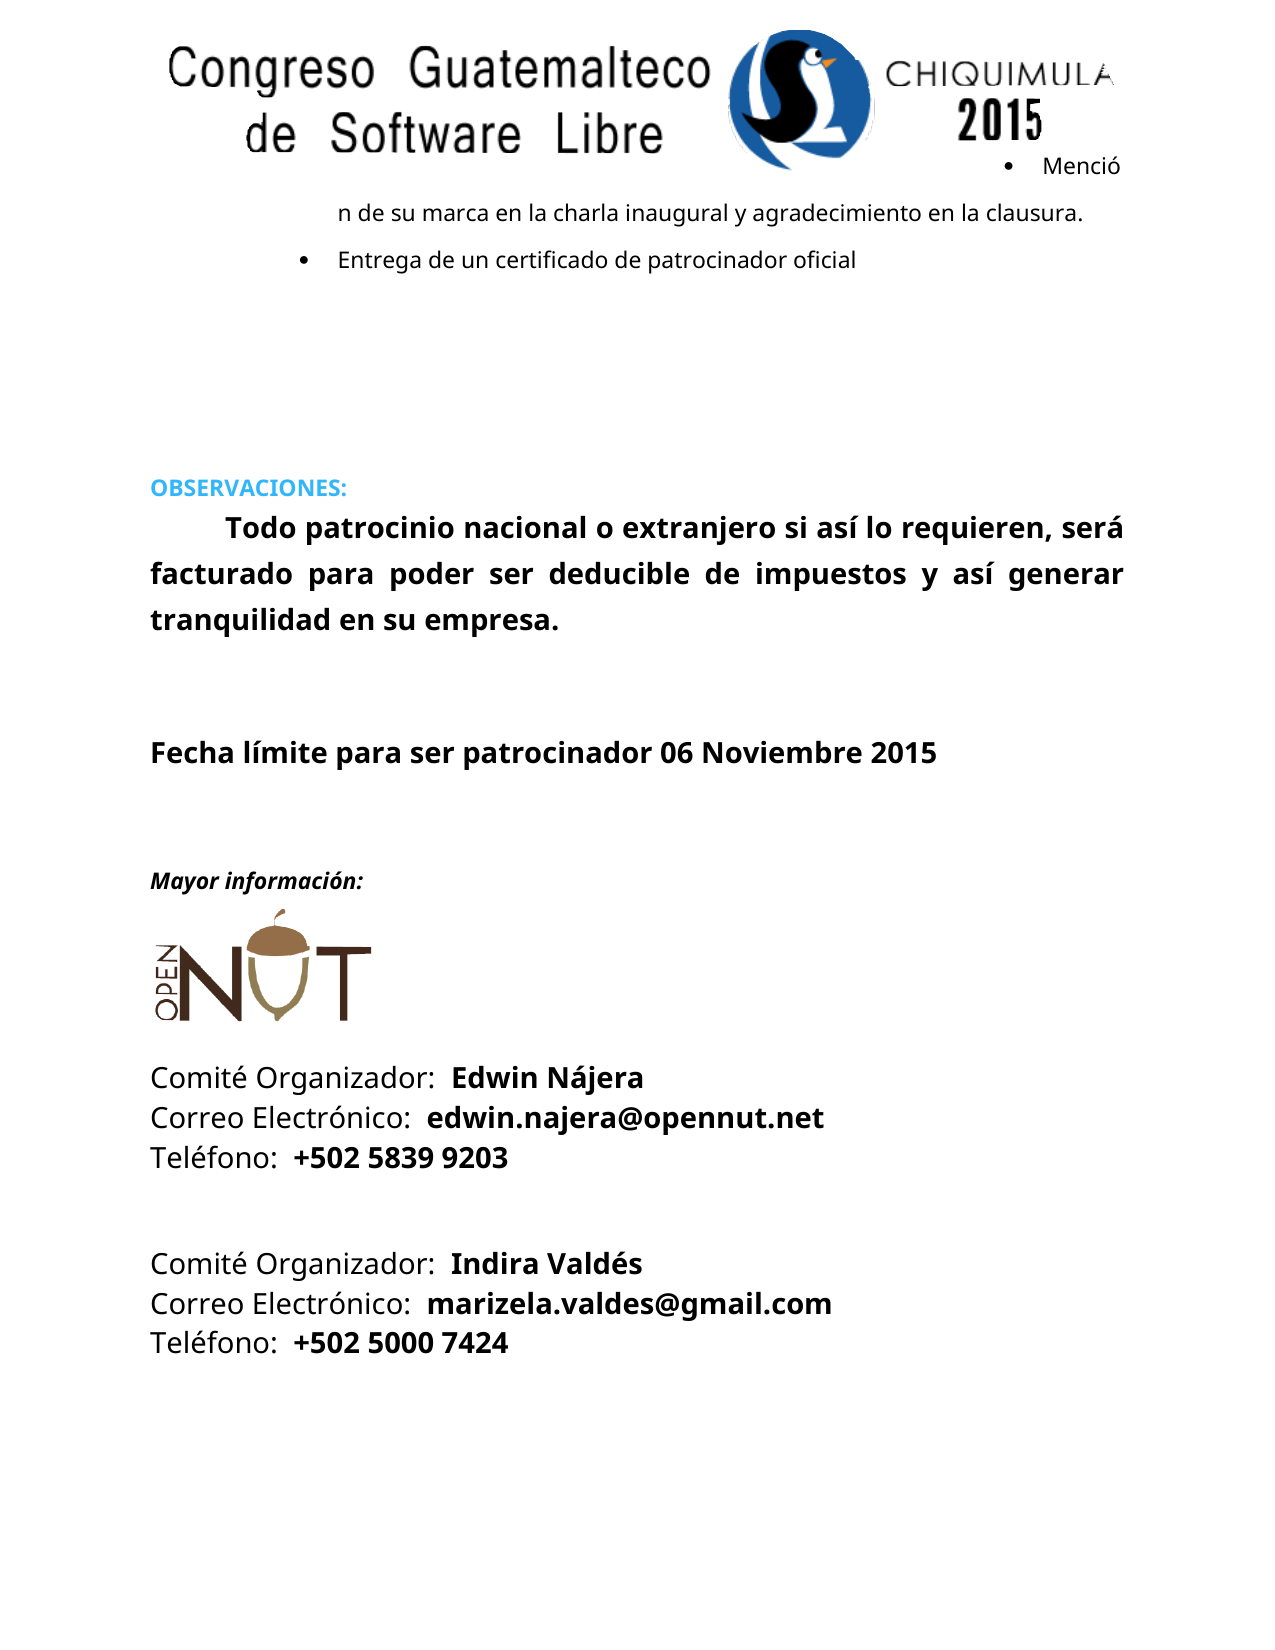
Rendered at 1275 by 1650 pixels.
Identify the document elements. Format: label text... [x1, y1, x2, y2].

text Comité Organizador: Edwin Nájera [150, 1058, 1125, 1097]
subtitle OBSERVACIONES: [150, 472, 1125, 503]
text Comité Organizador: Indira Valdés [150, 1243, 1125, 1283]
text Mayor información: [150, 865, 1125, 896]
text Todo patrocinio nacional o extranjero si así lo requieren, será facturado para poder ser deducible de impuestos y así generar tranquilidad en su empresa. [150, 508, 1125, 639]
text Fecha límite para ser patrocinador 06 Noviembre 2015 [150, 732, 1125, 772]
text Correo Electrónico: marizela.valdes@gmail.com [150, 1283, 1125, 1323]
list Mención de su marca en la charla inaugural y agradecimiento en la clausura. [300, 150, 1125, 228]
text Correo Electrónico: edwin.najera@opennut.net [150, 1097, 1125, 1137]
list Entrega de un certificado de patrocinador oficial [300, 244, 1125, 275]
text Teléfono: +502 5000 7424 [150, 1323, 1125, 1362]
text Teléfono: +502 5839 9203 [150, 1137, 1125, 1177]
